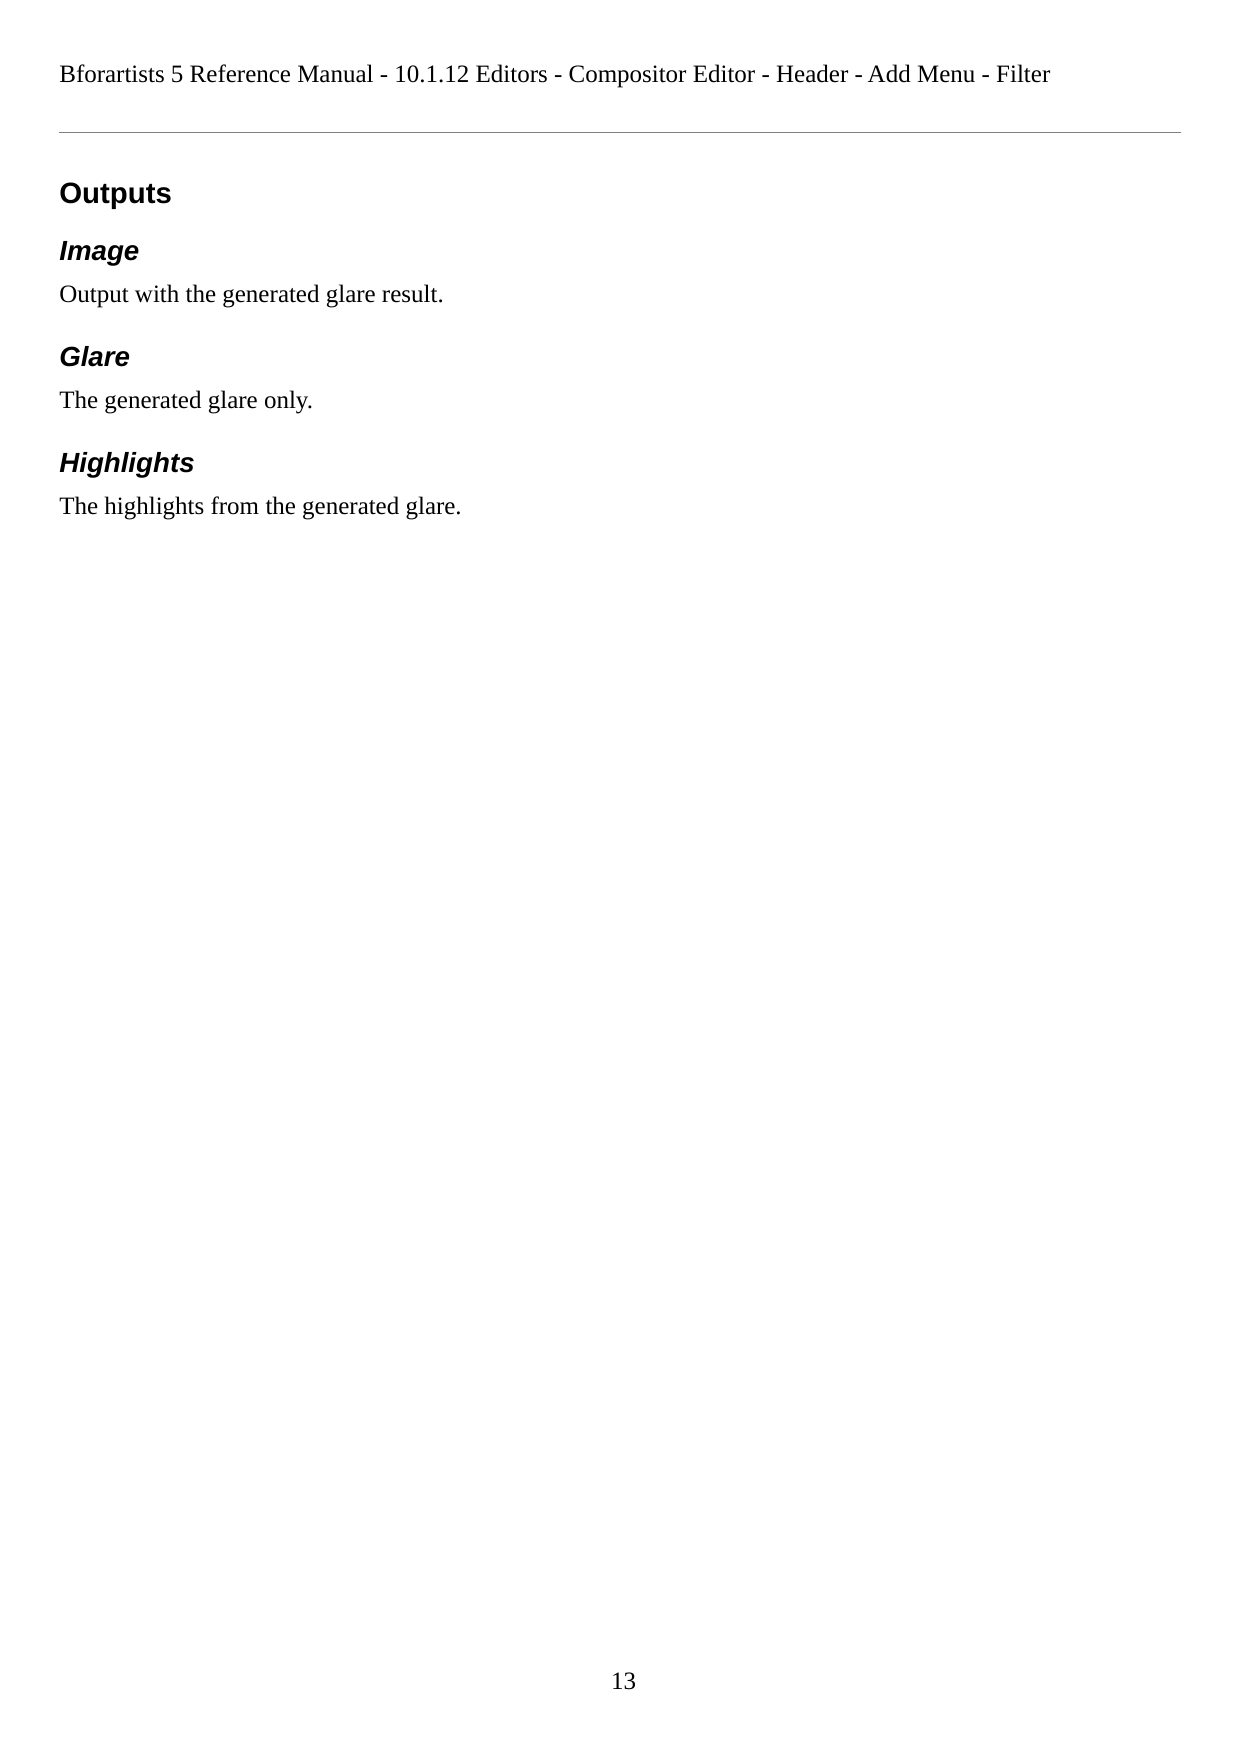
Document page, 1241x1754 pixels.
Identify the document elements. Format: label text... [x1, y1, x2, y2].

subtitle Glare [59, 341, 1181, 373]
subtitle Outputs [59, 176, 1181, 210]
text Output with the generated glare result. [59, 279, 1181, 308]
text The generated glare only. [59, 385, 1181, 414]
subtitle Highlights [59, 447, 1181, 478]
text The highlights from the generated glare. [59, 491, 1181, 520]
subtitle Image [59, 235, 1181, 267]
